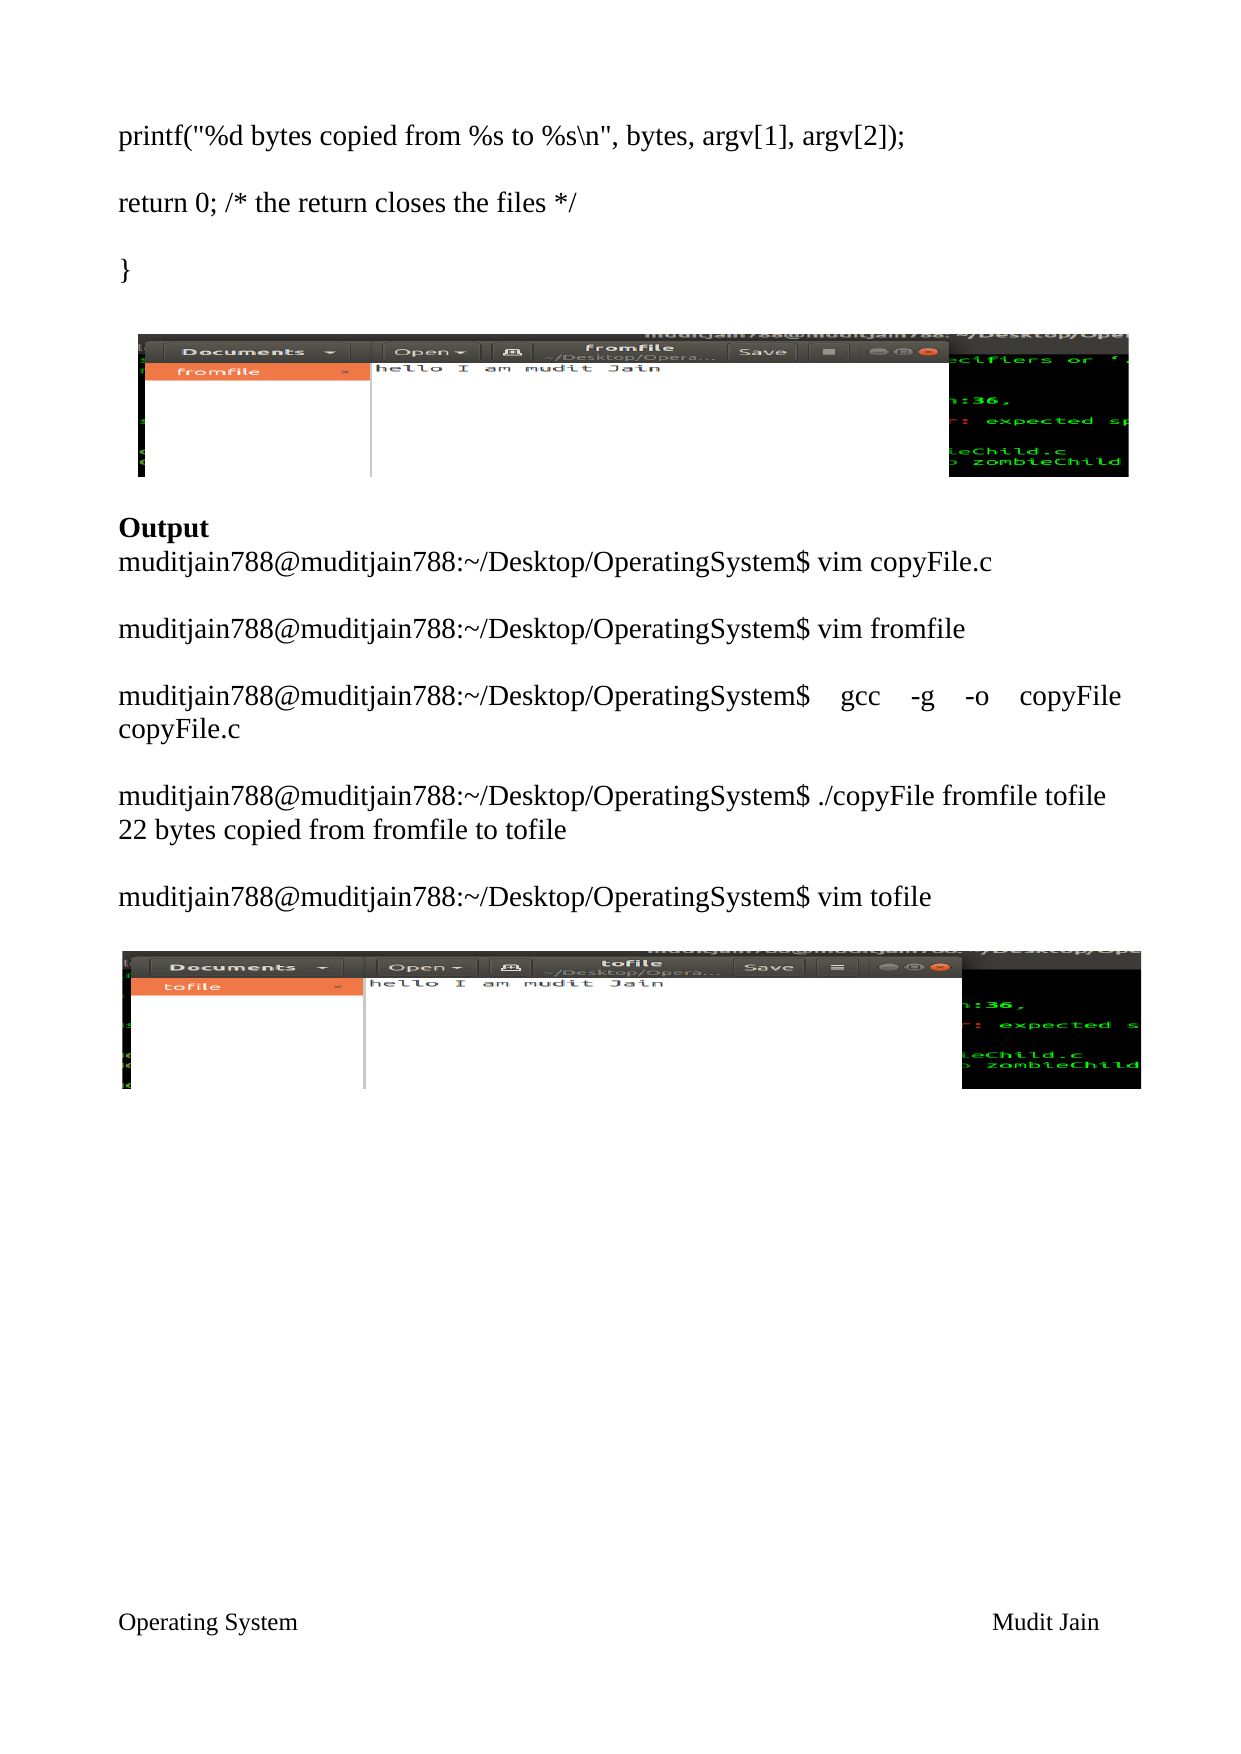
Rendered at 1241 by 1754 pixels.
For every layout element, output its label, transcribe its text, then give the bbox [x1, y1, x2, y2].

text } [118, 252, 1122, 286]
text return 0; /* the return closes the files */ [118, 185, 1122, 219]
text muditjain788@muditjain788:~/Desktop/OperatingSystem$ vim fromfile [118, 611, 1122, 644]
text muditjain788@muditjain788:~/Desktop/OperatingSystem$ gcc -g -o copyFile copyFile.c [118, 678, 1122, 745]
text Output [118, 510, 1122, 544]
picture [122, 951, 469, 1089]
picture [138, 334, 527, 477]
text muditjain788@muditjain788:~/Desktop/OperatingSystem$ ./copyFile fromfile tofile [118, 778, 1122, 812]
text muditjain788@muditjain788:~/Desktop/OperatingSystem$ vim copyFile.c [118, 544, 1122, 577]
text muditjain788@muditjain788:~/Desktop/OperatingSystem$ vim tofile [118, 879, 1122, 913]
text printf("%d bytes copied from %s to %s\n", bytes, argv[1], argv[2]); [118, 118, 1122, 152]
text 22 bytes copied from fromfile to tofile [118, 812, 1122, 846]
